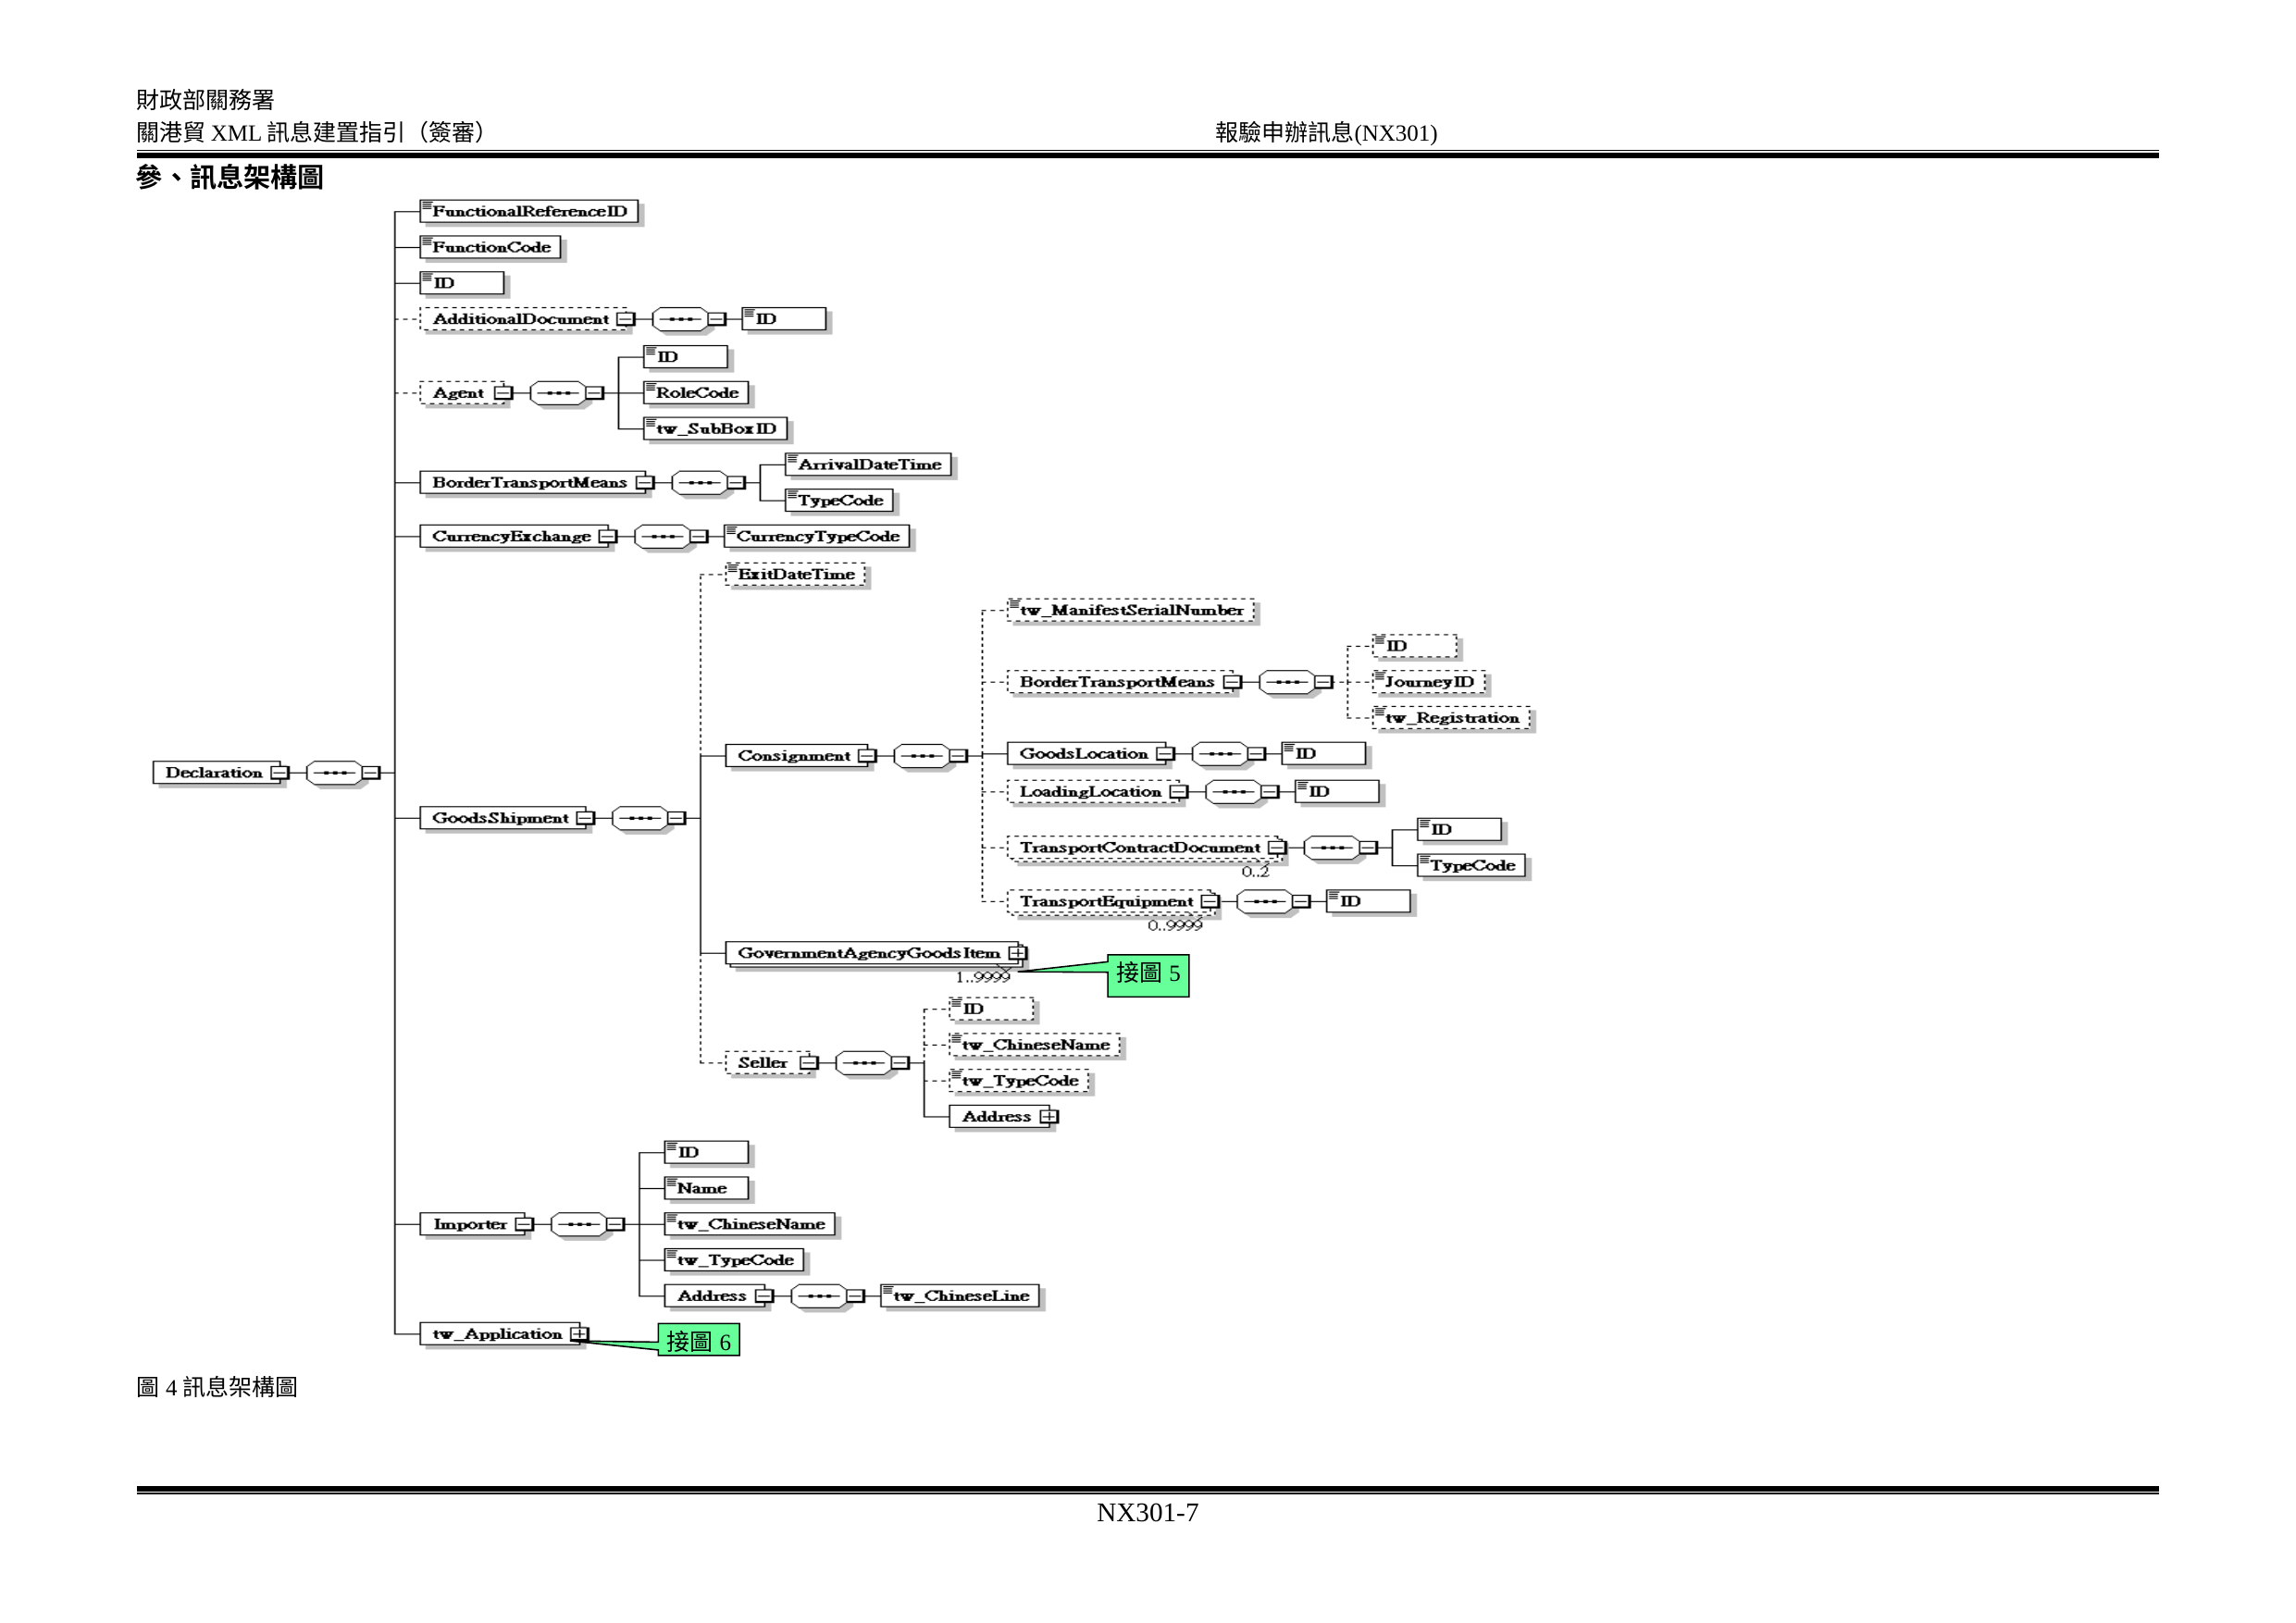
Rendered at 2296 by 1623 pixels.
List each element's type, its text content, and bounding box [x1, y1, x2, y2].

picture [143, 194, 1545, 1354]
text 圖 4 訊息架構圖 [137, 1365, 2159, 1403]
subtitle 參、訊息架構圖 [136, 158, 2159, 195]
